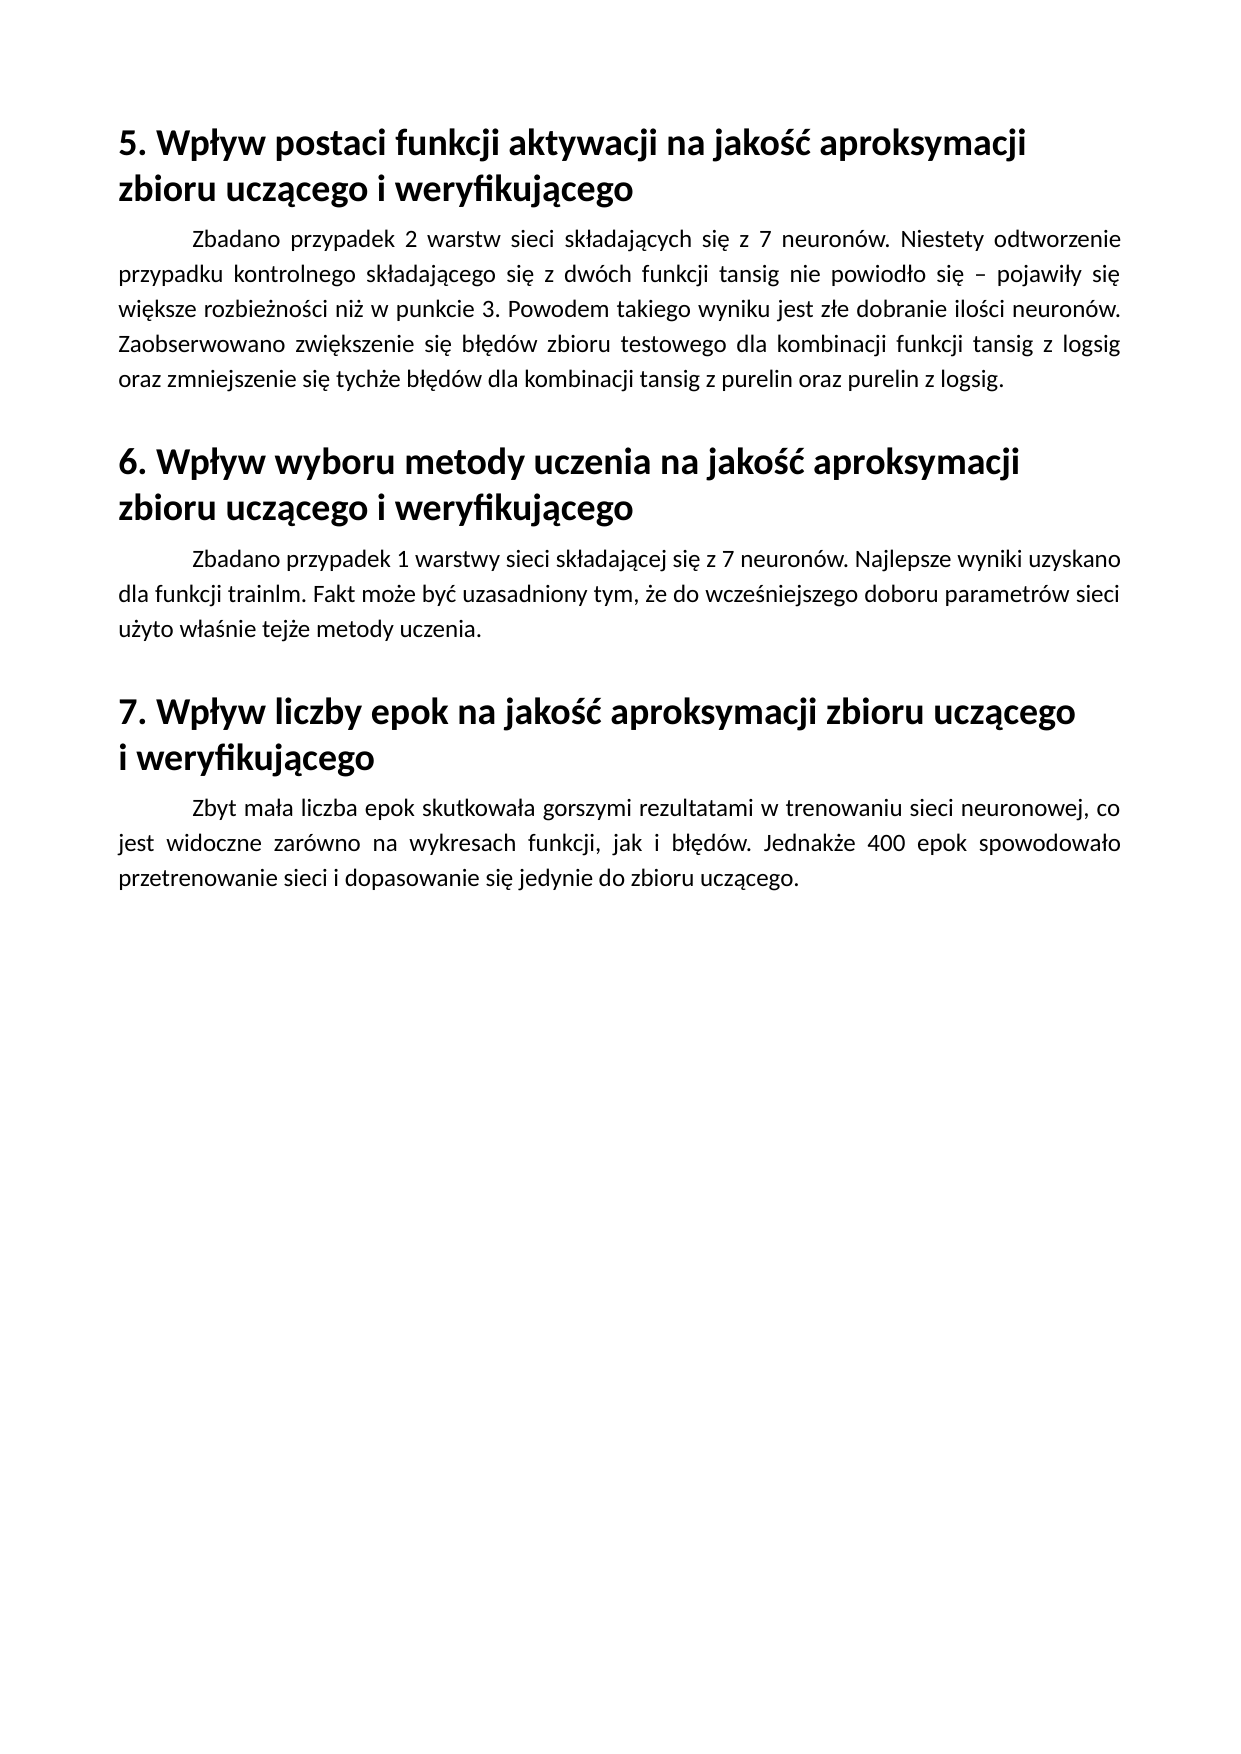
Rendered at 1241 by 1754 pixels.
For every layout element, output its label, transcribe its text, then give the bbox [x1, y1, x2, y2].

text Zbadano przypadek 1 warstwy sieci składającej się z 7 neuronów. Najlepsze wyniki uzyskano dla funkcji trainlm. Fakt może być uzasadniony tym, że do wcześniejszego doboru parametrów sieci użyto właśnie tejże metody uczenia. [118, 543, 1122, 643]
subtitle 7. Wpływ liczby epok na jakość aproksymacji zbioru uczącego i weryfikującego [118, 687, 1122, 780]
text Zbadano przypadek 2 warstw sieci składających się z 7 neuronów. Niestety odtworzenie przypadku kontrolnego składającego się z dwóch funkcji tansig nie powiodło się – pojawiły się większe rozbieżności niż w punkcie 3. Powodem takiego wyniku jest złe dobranie ilości neuronów. Zaobserwowano zwiększenie się błędów zbioru testowego dla kombinacji funkcji tansig z logsig oraz zmniejszenie się tychże błędów dla kombinacji tansig z purelin oraz purelin z logsig. [118, 223, 1122, 394]
subtitle 5. Wpływ postaci funkcji aktywacji na jakość aproksymacji zbioru uczącego i weryfikującego [118, 118, 1122, 211]
subtitle 6. Wpływ wyboru metody uczenia na jakość aproksymacji zbioru uczącego i weryfikującego [118, 438, 1122, 530]
text Zbyt mała liczba epok skutkowała gorszymi rezultatami w trenowaniu sieci neuronowej, co jest widoczne zarówno na wykresach funkcji, jak i błędów. Jednakże 400 epok spowodowało przetrenowanie sieci i dopasowanie się jedynie do zbioru uczącego. [118, 792, 1122, 893]
